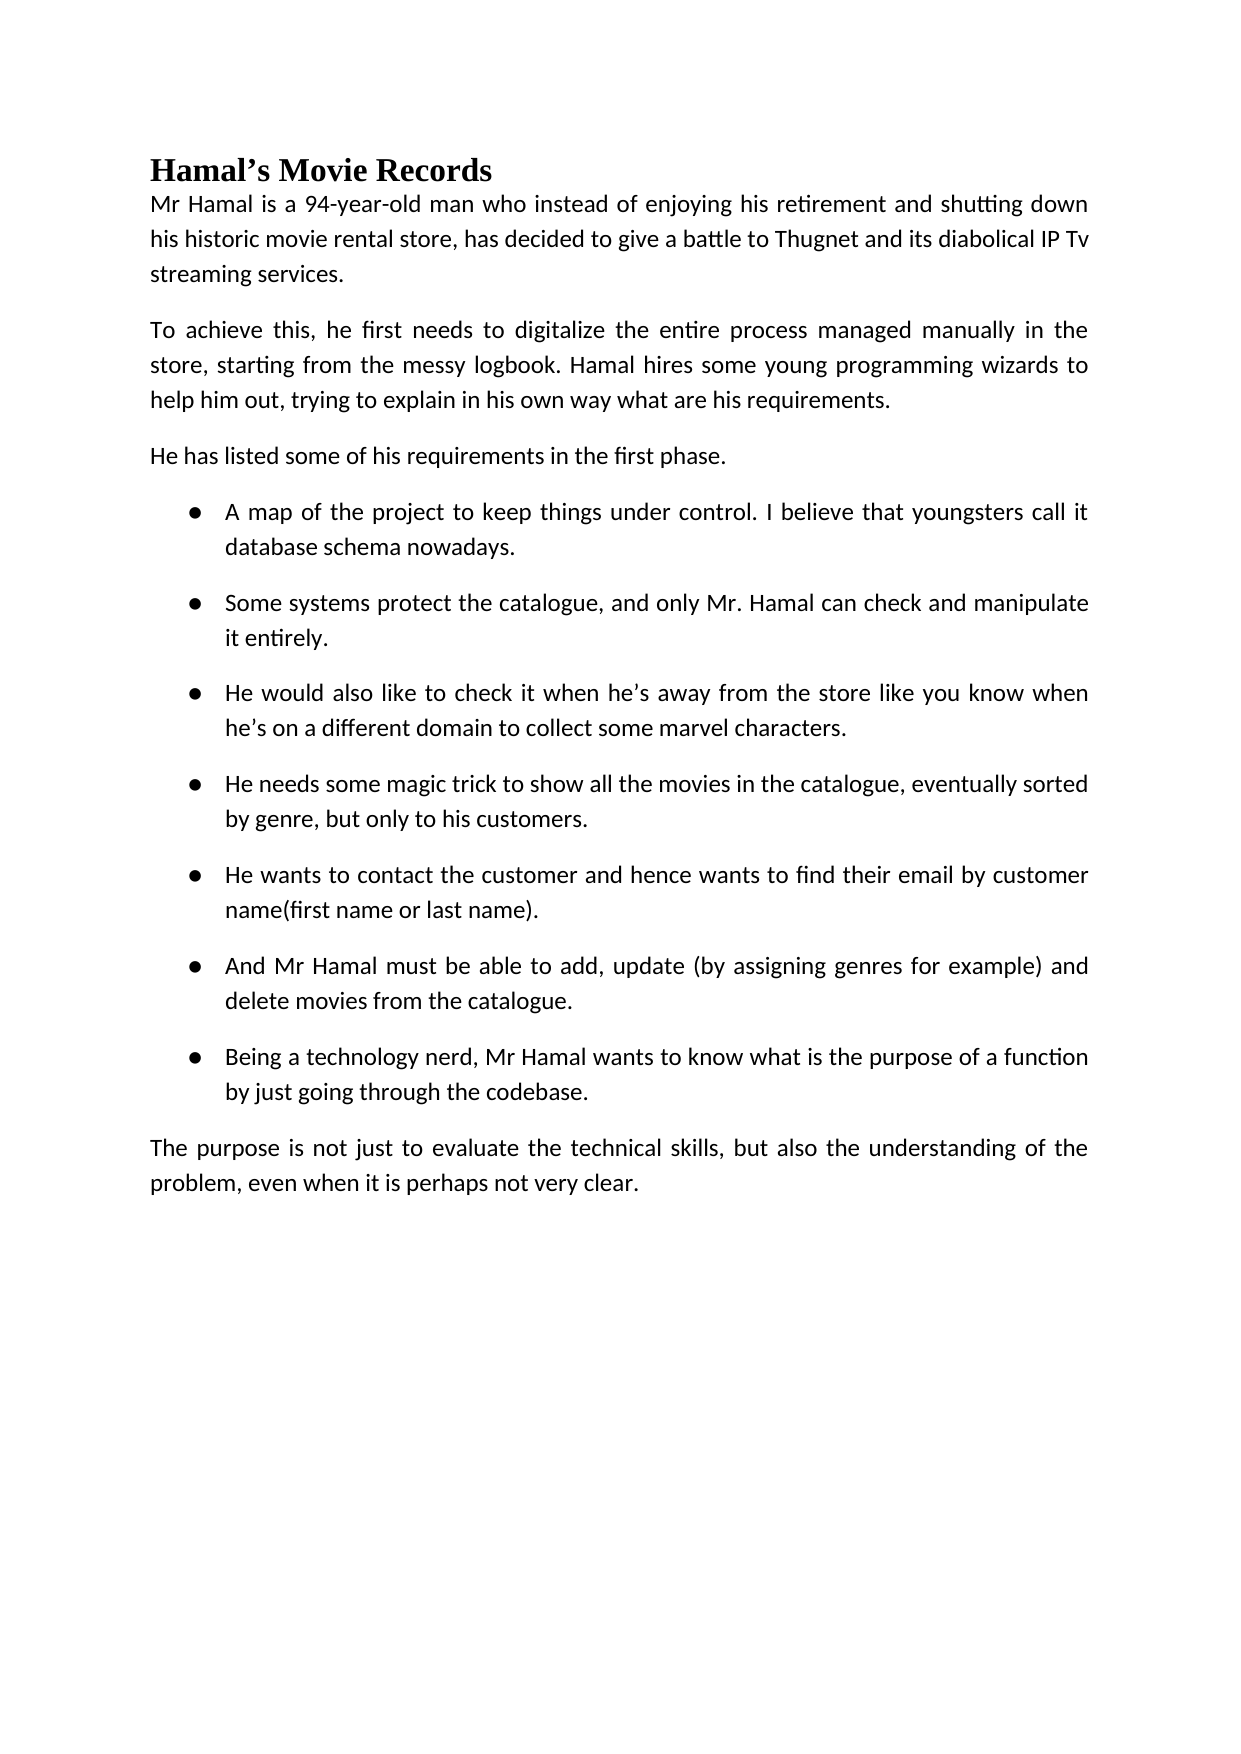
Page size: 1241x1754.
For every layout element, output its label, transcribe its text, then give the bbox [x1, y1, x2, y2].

list And Mr Hamal must be able to add, update (by assigning genres for example) and delete movies from the catalogue. [187, 950, 1090, 1016]
list Some systems protect the catalogue, and only Mr. Hamal can check and manipulate it entirely. [187, 587, 1090, 652]
list A map of the project to keep things under control. I believe that youngsters call it database schema nowadays. [187, 496, 1090, 561]
list Being a technology nerd, Mr Hamal wants to know what is the purpose of a function by just going through the codebase. [187, 1041, 1090, 1106]
subtitle Hamal’s Movie Records [150, 150, 1090, 188]
text The purpose is not just to evaluate the technical skills, but also the understanding of the problem, even when it is perhaps not very clear. [150, 1132, 1090, 1197]
list He needs some magic trick to show all the movies in the catalogue, eventually sorted by genre, but only to his customers. [187, 768, 1090, 834]
list He would also like to check it when he’s away from the store like you know when he’s on a different domain to collect some marvel characters. [187, 677, 1090, 743]
text To achieve this, he first needs to digitalize the entire process managed manually in the store, starting from the messy logbook. Hamal hires some young programming wizards to help him out, trying to explain in his own way what are his requirements. [150, 314, 1090, 415]
list He wants to contact the customer and hence wants to find their email by customer name(first name or last name). [187, 859, 1090, 925]
text Mr Hamal is a 94-year-old man who instead of enjoying his retirement and shutting down his historic movie rental store, has decided to give a battle to Thugnet and its diabolical IP Tv streaming services. [150, 188, 1090, 289]
text He has listed some of his requirements in the first phase. [150, 440, 1090, 471]
